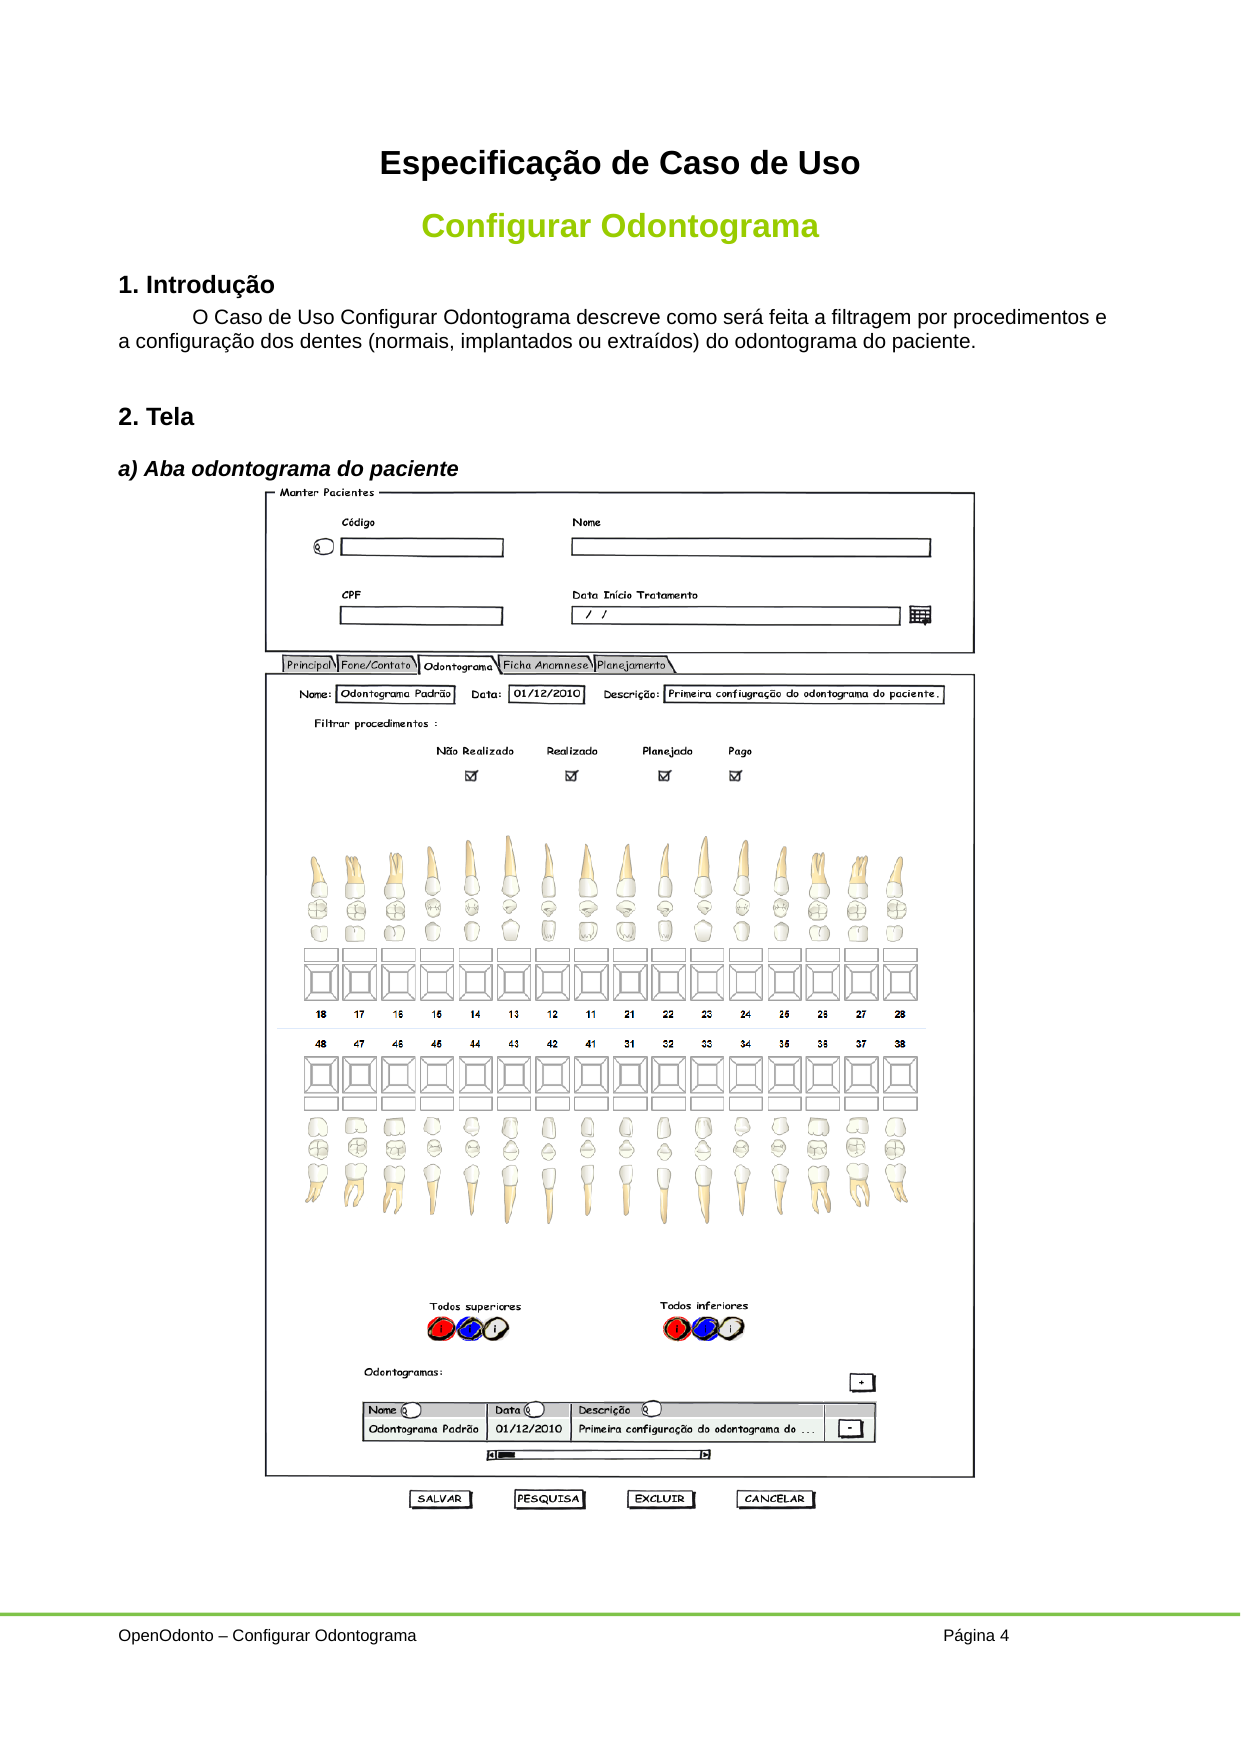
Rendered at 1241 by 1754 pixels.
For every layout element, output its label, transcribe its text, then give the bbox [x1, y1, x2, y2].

title Configurar Odontograma [118, 207, 1122, 245]
text O Caso de Uso Configurar Odontograma descreve como será feita a filtragem por procedimentos e a configuração dos dentes (normais, implantados ou extraídos) do odontograma do paciente. [118, 305, 1122, 353]
subtitle 1. Introdução [118, 270, 1122, 299]
subtitle Aba odontograma do paciente [118, 456, 1122, 481]
subtitle 2. Tela [117, 402, 1122, 431]
picture [264, 487, 976, 1510]
title Especificação de Caso de Uso [118, 143, 1122, 182]
